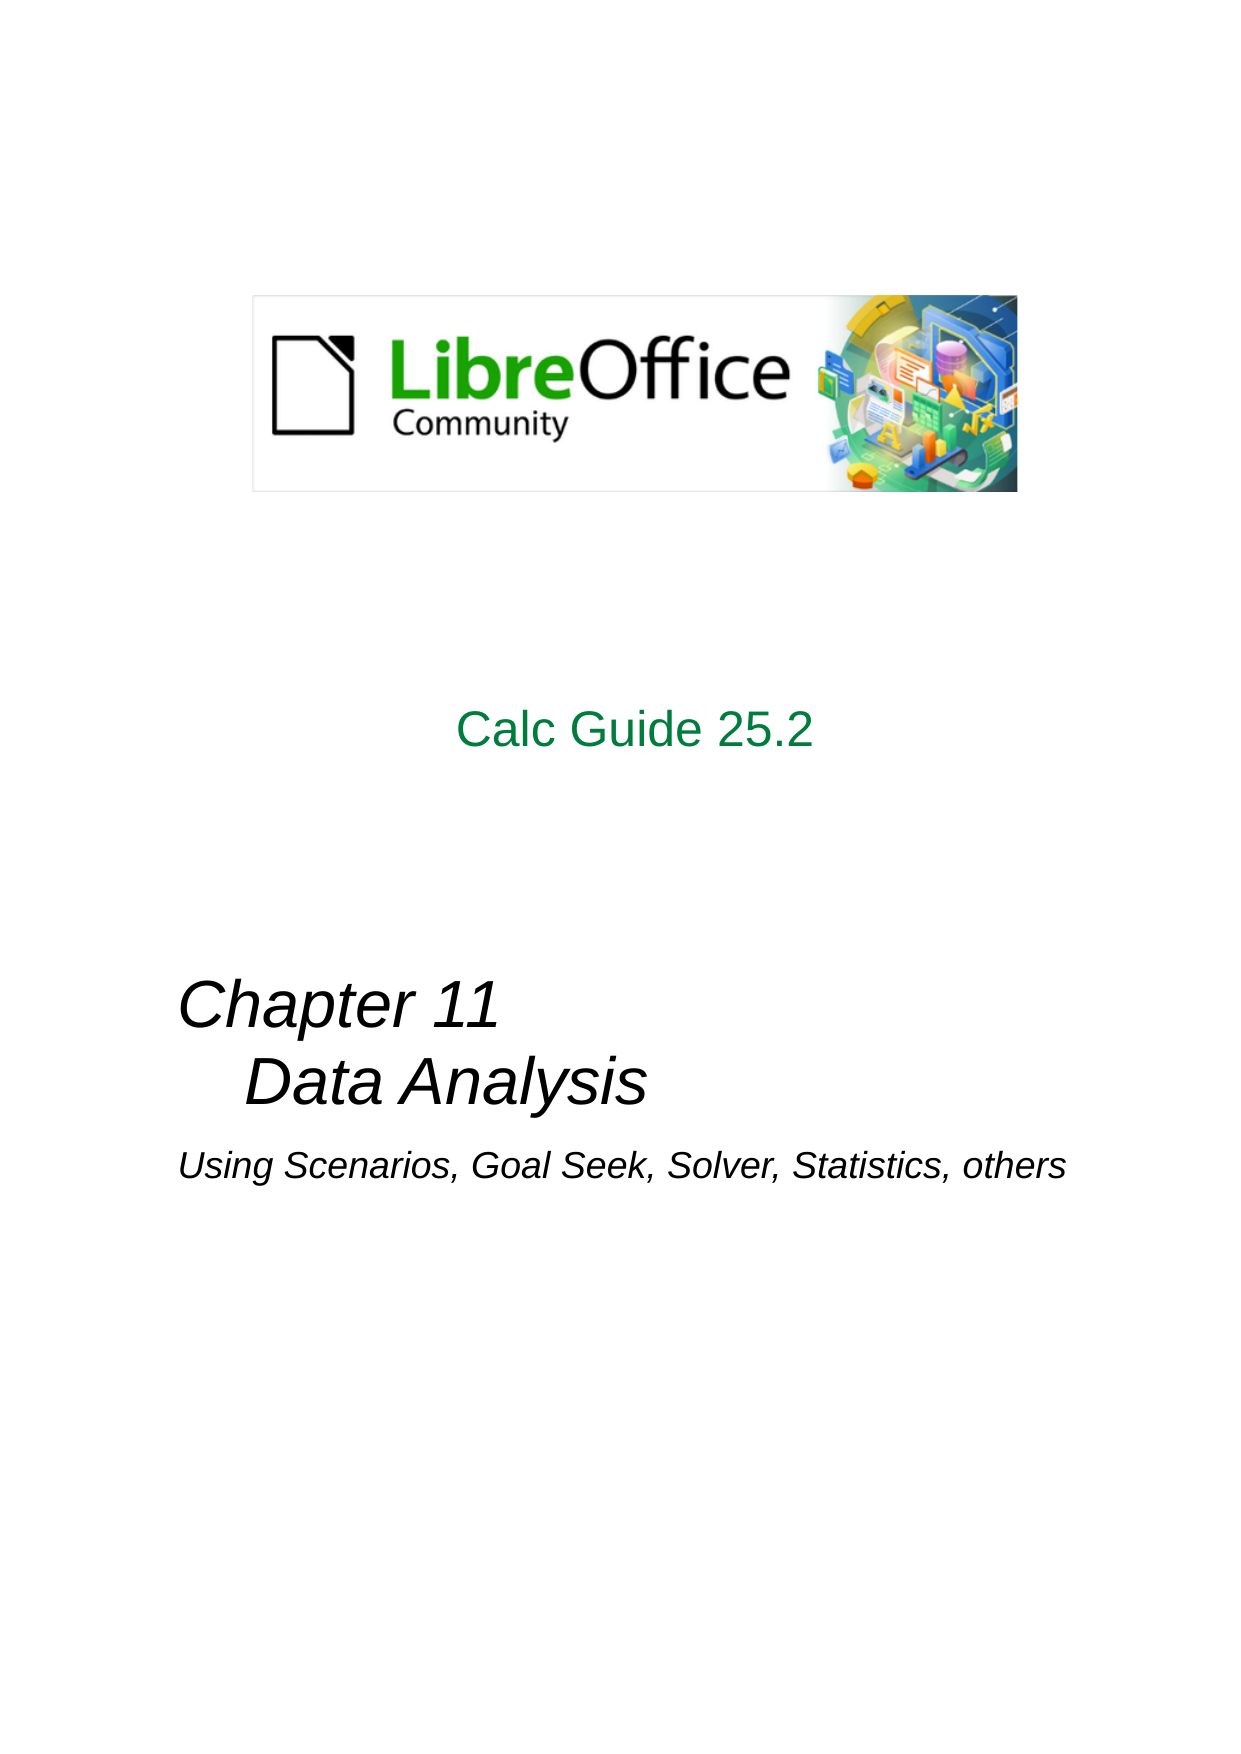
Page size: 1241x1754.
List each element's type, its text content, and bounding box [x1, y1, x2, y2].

text Calc Guide 25.2 [177, 699, 1093, 757]
subtitle Using Scenarios, Goal Seek, Solver, Statistics, others [177, 1143, 1093, 1187]
picture [252, 295, 1018, 492]
title Chapter 11 Data Analysis [177, 965, 1093, 1119]
